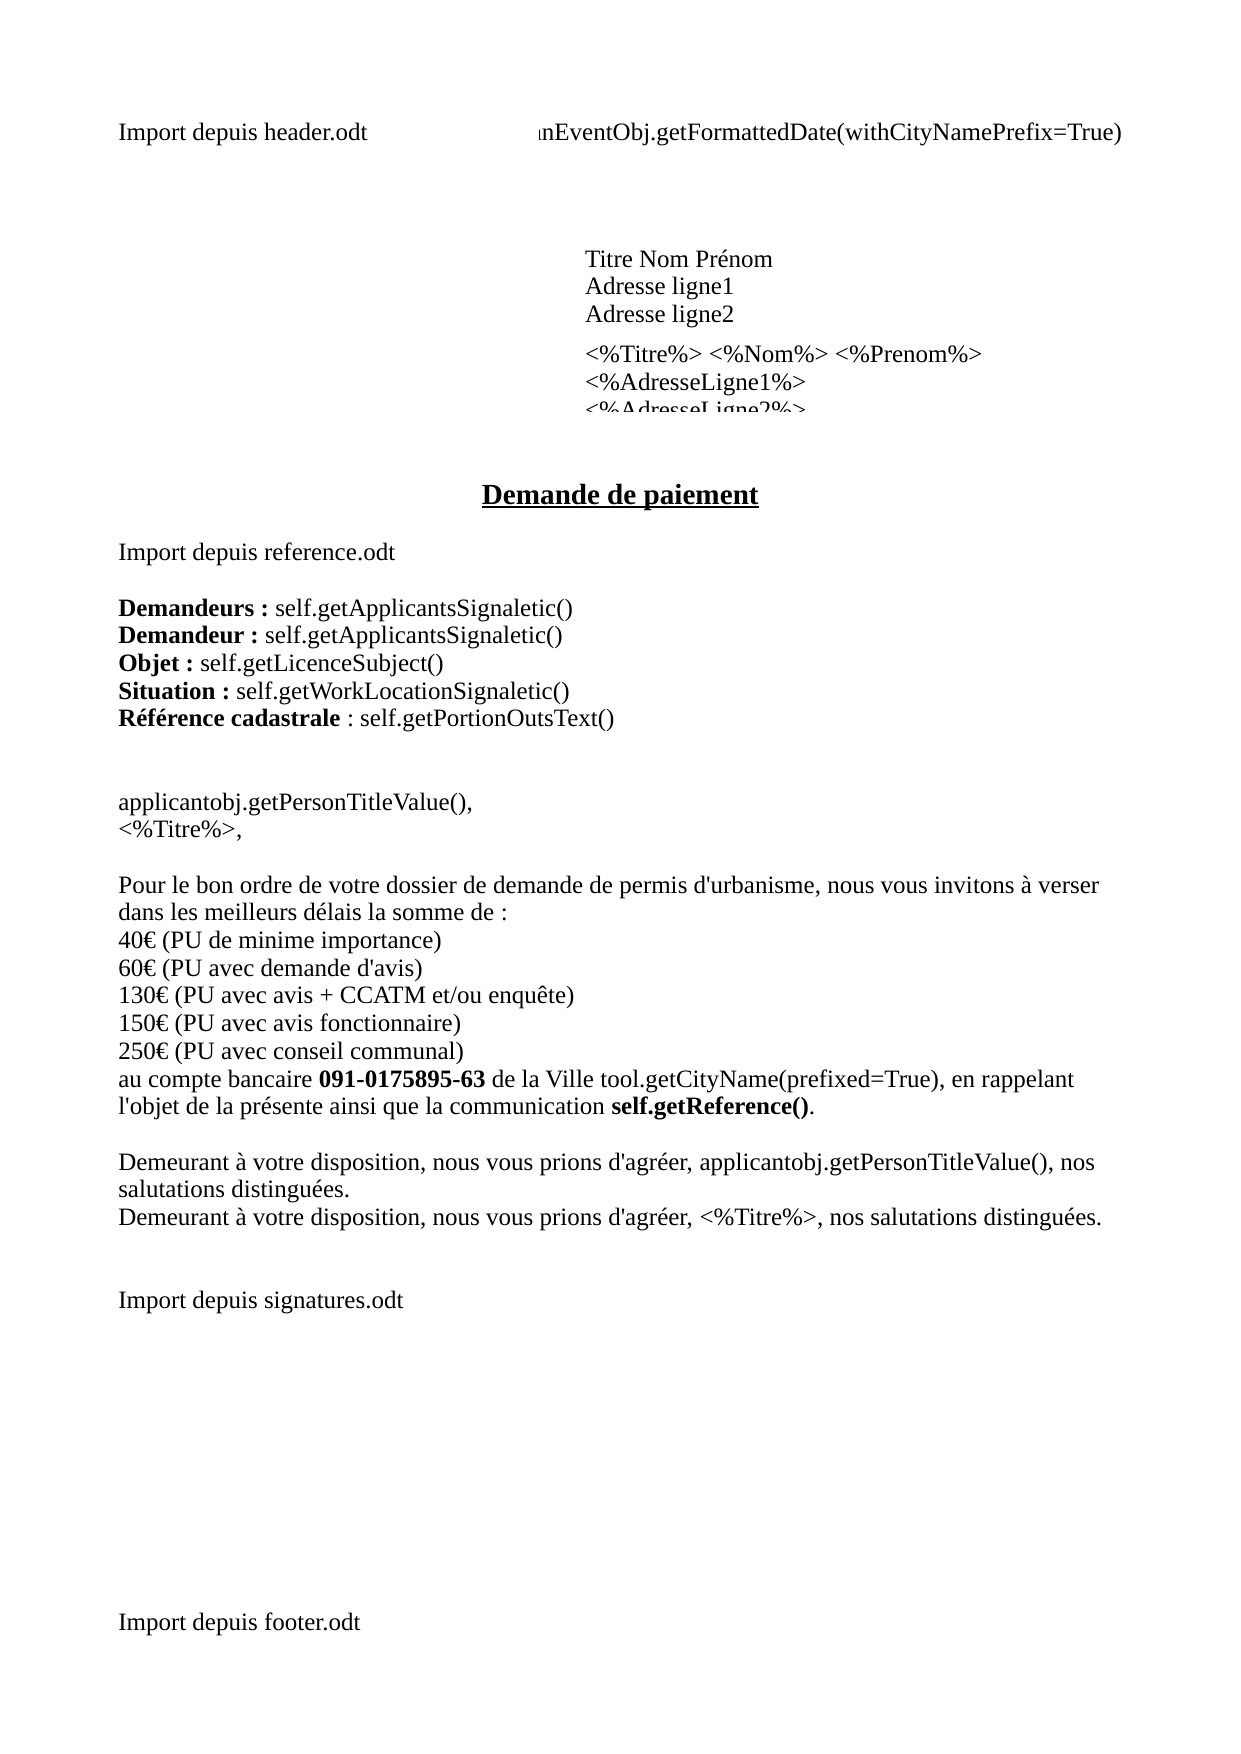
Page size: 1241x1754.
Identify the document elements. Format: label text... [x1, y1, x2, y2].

text Import depuis signatures.odt [118, 1286, 1122, 1314]
text Objet : self.getLicenceSubject() [118, 649, 1122, 677]
text Titre Nom Prénom Adresse ligne1 Adresse ligne2 [585, 245, 1036, 328]
text au compte bancaire 091-0175895-63 de la Ville tool.getCityName(prefixed=True), en rappelant l'objet de la présente ainsi que la communication self.getReference(). [118, 1065, 1122, 1120]
text 130€ (PU avec avis + CCATM et/ou enquête) [118, 982, 1122, 1009]
text <%Titre%>, [118, 815, 1122, 843]
title Demande de paiement [118, 478, 1122, 511]
text 250€ (PU avec conseil communal) [118, 1037, 1122, 1065]
text Import depuis header.odt [118, 118, 539, 146]
text applicantobj.getPersonTitleValue(), [118, 788, 1122, 815]
text <%Titre%> <%Nom%> <%Prenom%> <%AdresseLigne1%> <%AdresseLigne2%> [585, 340, 1036, 412]
text Pour le bon ordre de votre dossier de demande de permis d'urbanisme, nous vous invitons à verser dans les meilleurs délais la somme de : [118, 871, 1122, 926]
text Référence cadastrale : self.getPortionOutsText() [118, 704, 1122, 732]
text Situation : self.getWorkLocationSignaletic() [118, 677, 1122, 704]
text Demeurant à votre disposition, nous vous prions d'agréer, applicantobj.getPersonTitleValue(), nos salutations distinguées. [118, 1148, 1122, 1203]
text 40€ (PU de minime importance) [118, 926, 1122, 954]
text Demandeurs : self.getApplicantsSignaletic() [118, 594, 1122, 621]
text 150€ (PU avec avis fonctionnaire) [118, 1009, 1122, 1037]
text 60€ (PU avec demande d'avis) [118, 954, 1122, 982]
text Demeurant à votre disposition, nous vous prions d'agréer, <%Titre%>, nos salutations distinguées. [118, 1203, 1122, 1231]
text urbanEventObj.getFormattedDate(withCityNamePrefix=True) [118, 118, 1122, 427]
text Demandeur : self.getApplicantsSignaletic() [118, 621, 1122, 649]
text Import depuis reference.odt [118, 538, 1122, 566]
